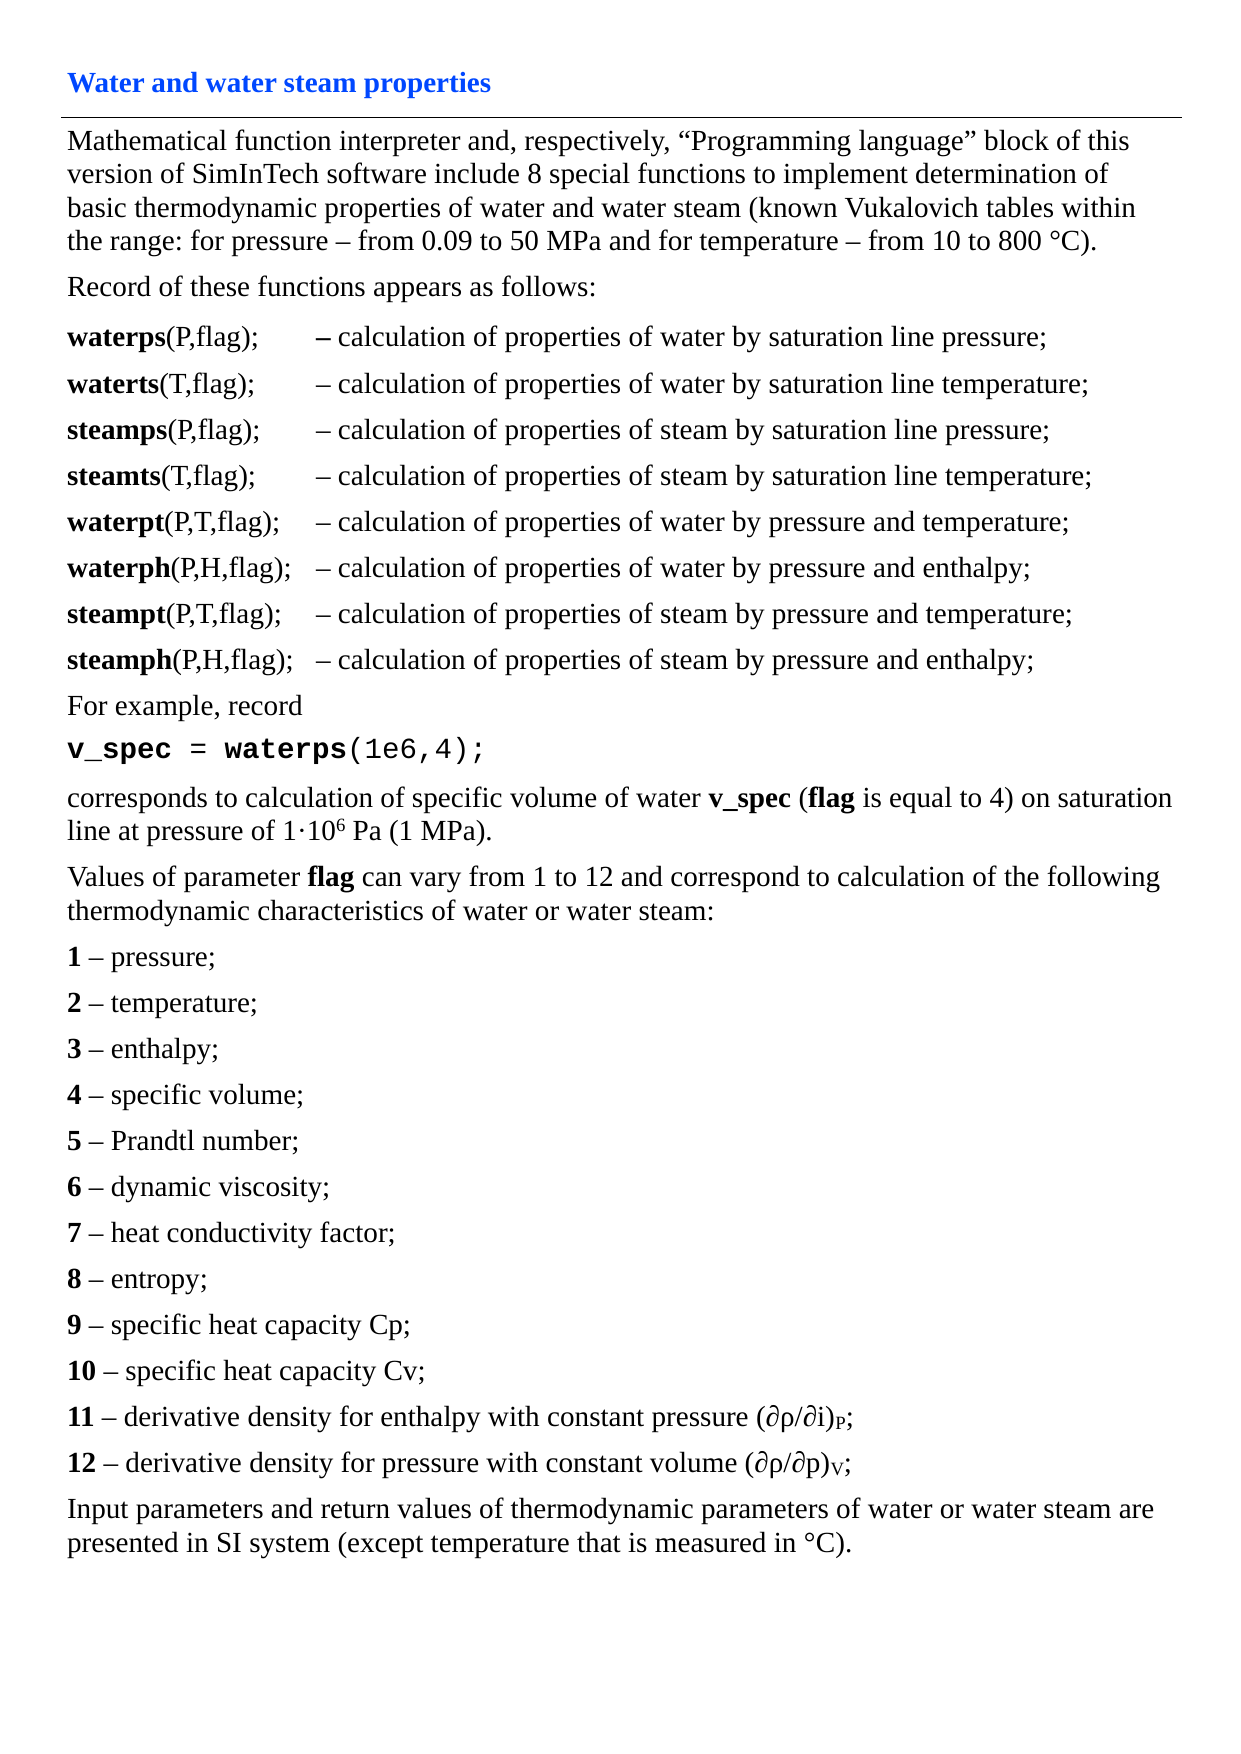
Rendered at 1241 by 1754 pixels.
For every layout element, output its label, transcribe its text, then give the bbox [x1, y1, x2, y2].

table_cell Mathematical function interpreter and, respectively, “Programming language” block of this version of SimInTech software include 8 special functions to implement determination of basic thermodynamic properties of water and water steam (known Vukalovich tables within the range: for pressure – from 0.09 to 50 MPa and for temperature – from 10 to 800 °С). Record of these functions appears as follows: waterps(P,flag); – calculation of properties of water by saturation line pressure; waterts(T,flag); – calculation of properties of water by saturation line temperature; steamps(P,flag); – calculation of properties of steam by saturation line pressure; steamts(Т,flag); – calculation of properties of steam by saturation line temperature; waterpt(P,T,flag); – calculation of properties of water by pressure and temperature; waterph(Р,H,flag); – calculation of properties of water by pressure and enthalpy; steampt(P,T,flag); – calculation of properties of steam by pressure and temperature; steamph(P,H,flag); – calculation of properties of steam by pressure and enthalpy; For example, record v_spec = waterps(1е6,4); corresponds to calculation of specific volume of water v_spec (flag is equal to 4) on saturation line at pressure of 1·106 Pa (1 MPa). Values of parameter flag can vary from 1 to 12 and correspond to calculation of the following thermodynamic characteristics of water or water steam: 1 – pressure; 2 – temperature; 3 – enthalpy; 4 – specific volume; 5 – Prandtl number; 6 – dynamic viscosity; 7 – heat conductivity factor; 8 – entropy; 9 – specific heat capacity Cp; 10 – specific heat capacity Cv; 11 – derivative density for enthalpy with constant pressure (∂ρ/∂i)P; 12 – derivative density for pressure with constant volume (∂ρ/∂p)V; Input parameters and return values of thermodynamic parameters of water or water steam are presented in SI system (except temperature that is measured in °С). [61, 118, 1182, 1623]
table_header Water and water steam properties [61, 59, 1182, 116]
